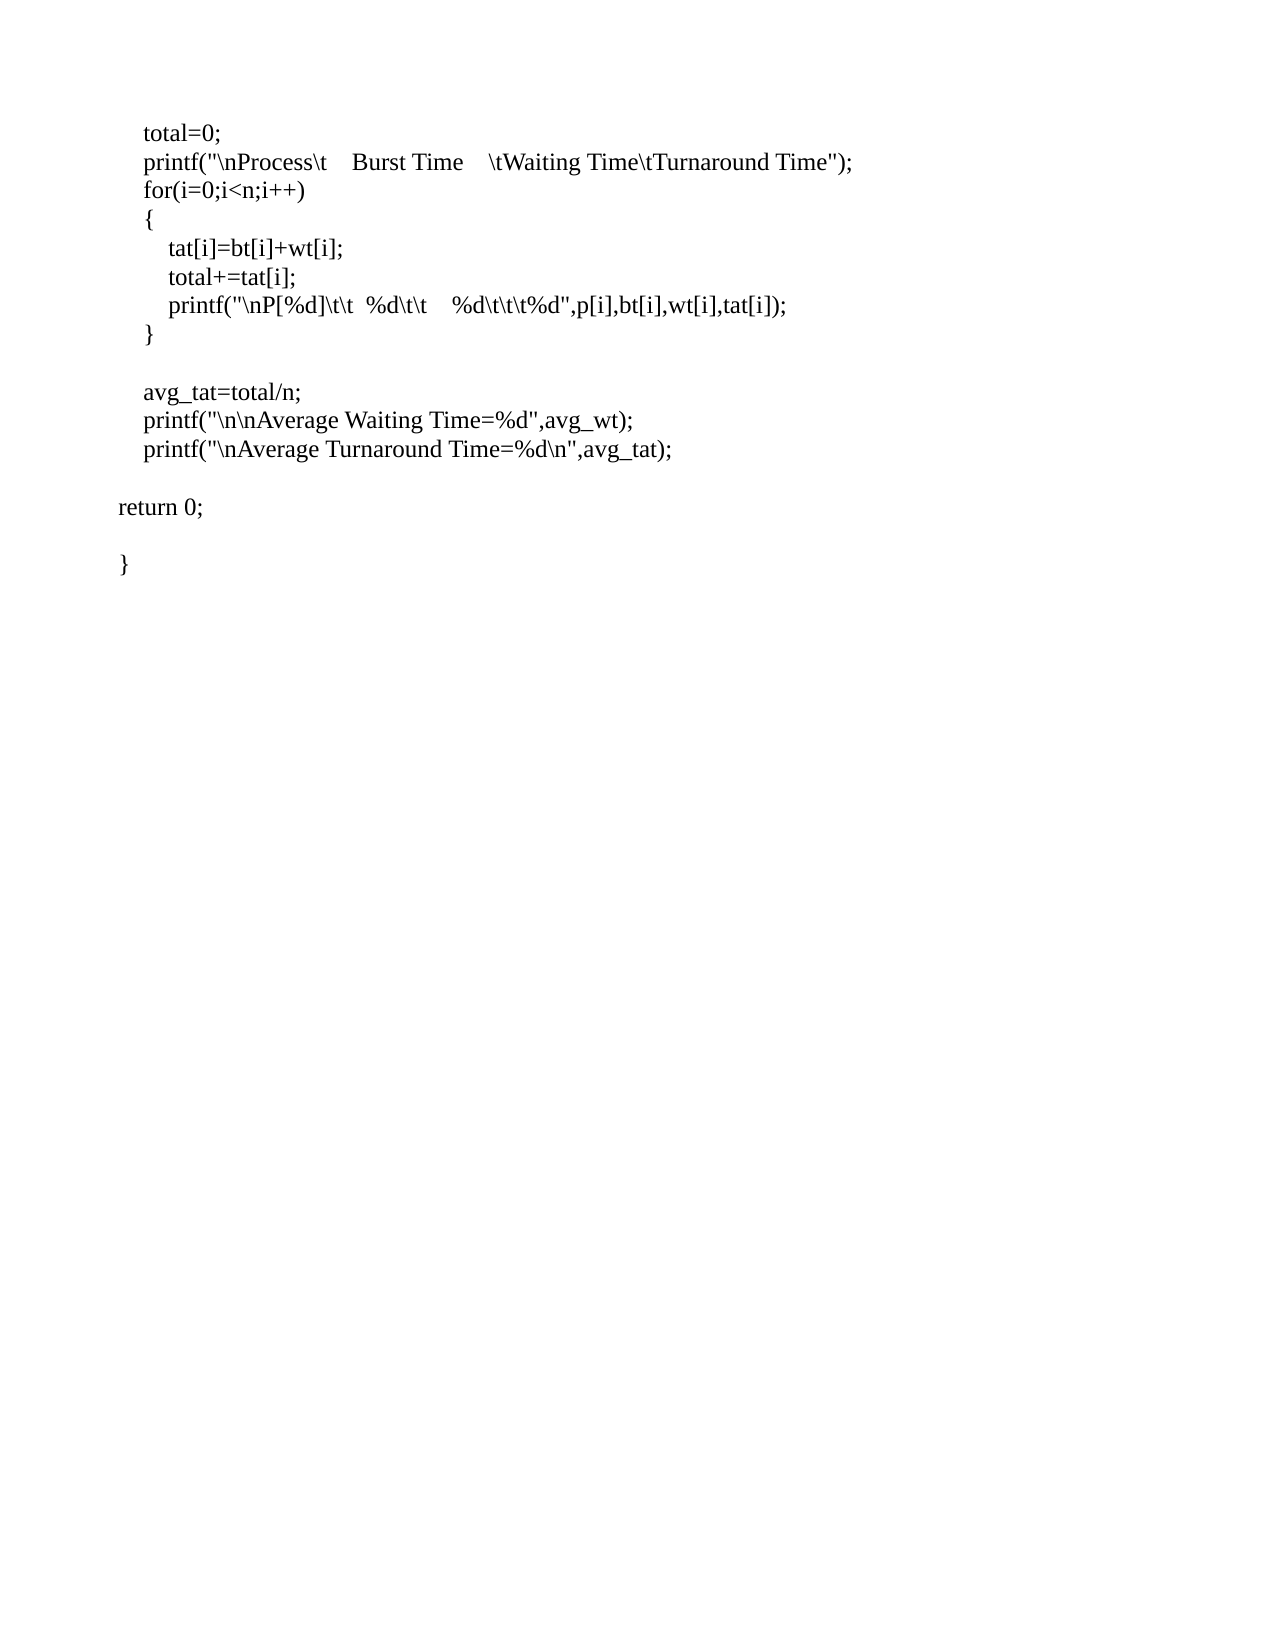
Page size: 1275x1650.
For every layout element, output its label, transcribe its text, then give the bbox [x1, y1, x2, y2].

text total=0; printf("\nProcess\t Burst Time \tWaiting Time\tTurnaround Time"); for(i=0;i<n;i++) { tat[i]=bt[i]+wt[i]; total+=tat[i]; printf("\nP[%d]\t\t %d\t\t %d\t\t\t%d",p[i],bt[i],wt[i],tat[i]); } avg_tat=total/n; printf("\n\nAverage Waiting Time=%d",avg_wt); printf("\nAverage Turnaround Time=%d\n",avg_tat); return 0; [118, 118, 1157, 521]
text } [118, 521, 1157, 636]
